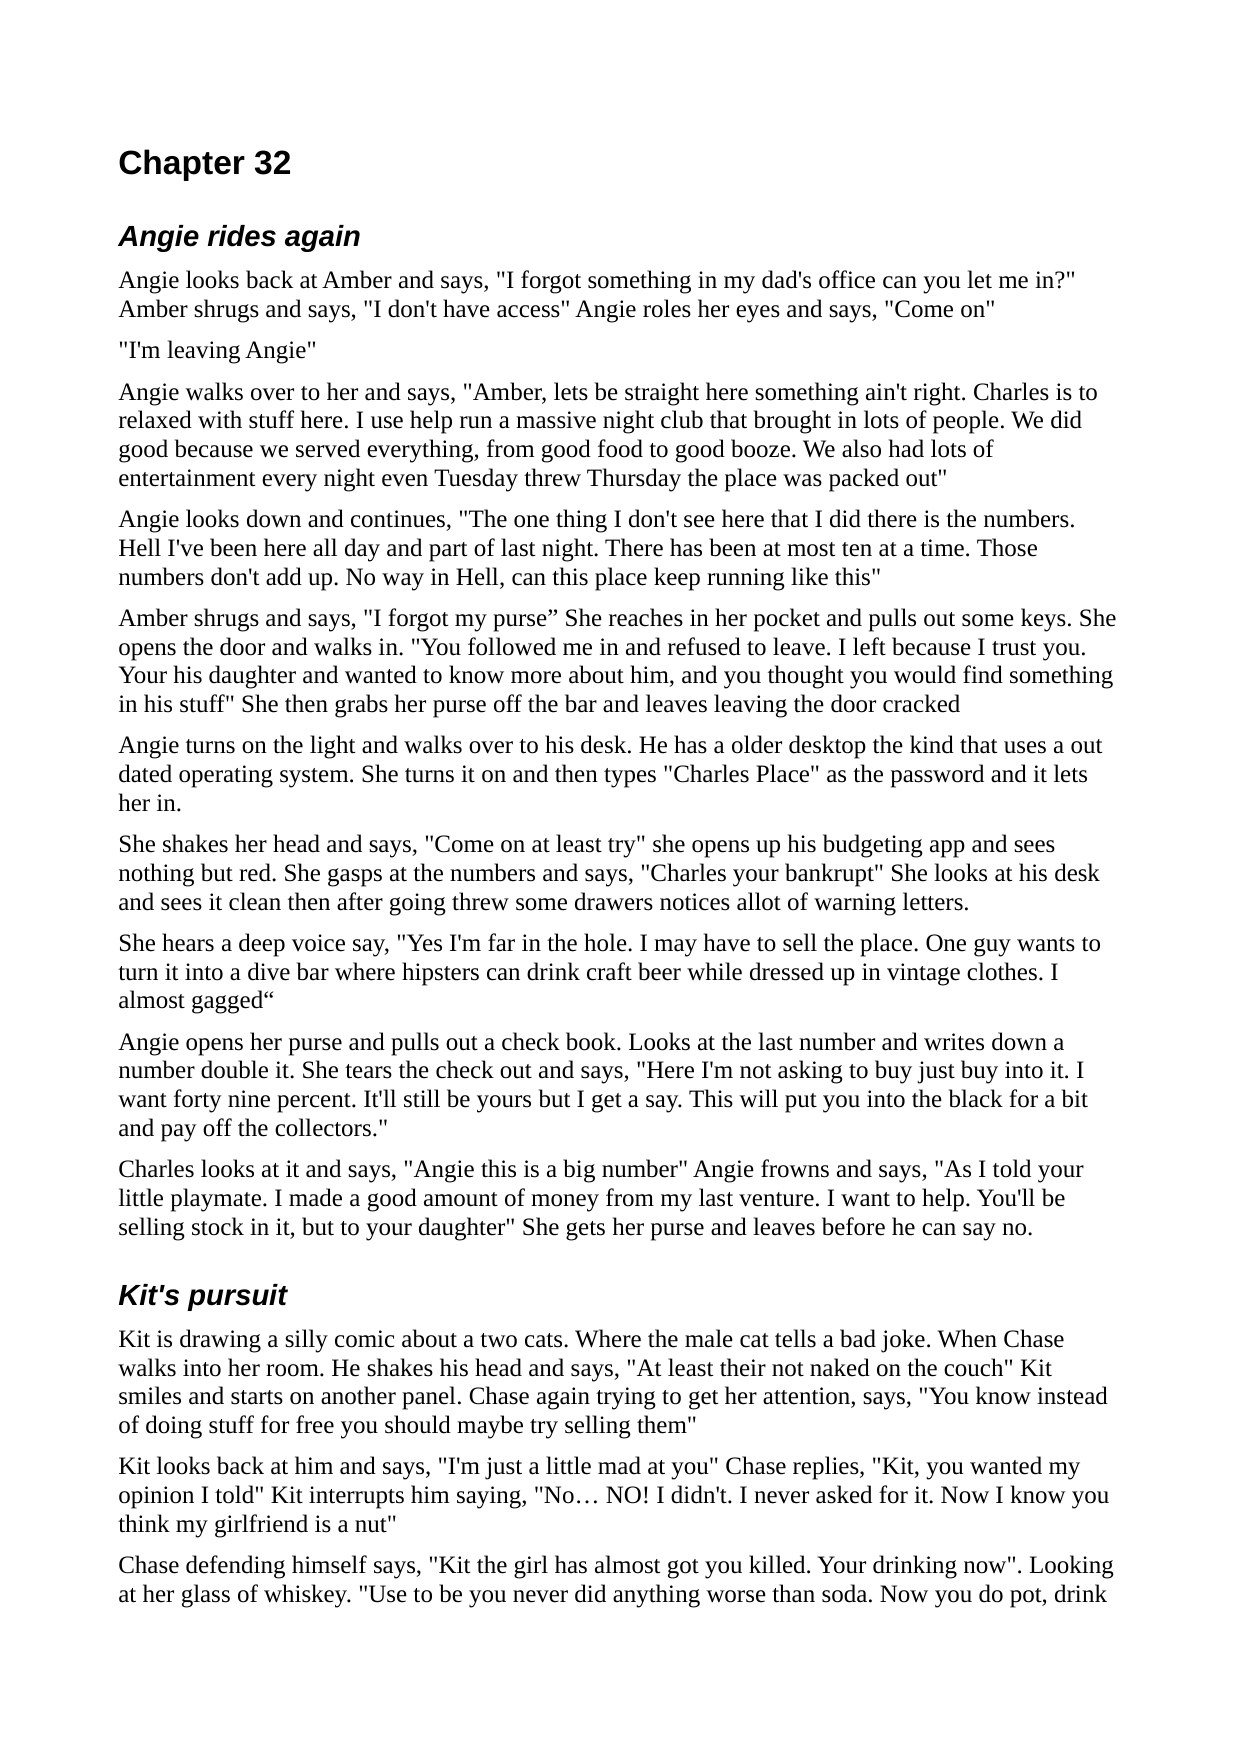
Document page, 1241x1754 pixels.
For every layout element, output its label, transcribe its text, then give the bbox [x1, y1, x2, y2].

text Kit is drawing a silly comic about a two cats. Where the male cat tells a bad joke. When Chase walks into her room. He shakes his head and says, "At least their not naked on the couch" Kit smiles and starts on another panel. Chase again trying to get her attention, says, "You know instead of doing stuff for free you should maybe try selling them" [118, 1324, 1122, 1439]
text "I'm leaving Angie" [118, 335, 1122, 364]
text She shakes her head and says, "Come on at least try" she opens up his budgeting app and sees nothing but red. She gasps at the numbers and says, "Charles your bankrupt" She looks at his desk and sees it clean then after going threw some drawers notices allot of warning letters. [118, 829, 1122, 915]
text Angie opens her purse and pulls out a check book. Looks at the last number and writes down a number double it. She tears the check out and says, "Here I'm not asking to buy just buy into it. I want forty nine percent. It'll still be yours but I get a say. This will put you into the black for a bit and pay off the collectors." [118, 1027, 1122, 1142]
text Chase defending himself says, "Kit the girl has almost got you killed. Your drinking now". Looking at her glass of whiskey. "Use to be you never did anything worse than soda. Now you do pot, drink [118, 1550, 1122, 1608]
text Kit looks back at him and says, "I'm just a little mad at you" Chase replies, "Kit, you wanted my opinion I told" Kit interrupts him saying, "No… NO! I didn't. I never asked for it. Now I know you think my girlfriend is a nut" [118, 1451, 1122, 1538]
text Charles looks at it and says, "Angie this is a big number" Angie frowns and says, "As I told your little playmate. I made a good amount of money from my last venture. I want to help. You'll be selling stock in it, but to your daughter" She gets her purse and leaves before he can say no. [118, 1154, 1122, 1240]
subtitle Angie rides again [118, 219, 1122, 253]
text Angie turns on the light and walks over to his desk. He has a older desktop the kind that uses a out dated operating system. She turns it on and then types "Charles Place" as the password and it lets her in. [118, 730, 1122, 817]
text Angie looks back at Amber and says, "I forgot something in my dad's office can you let me in?" Amber shrugs and says, "I don't have access" Angie roles her eyes and says, "Come on" [118, 265, 1122, 323]
text Angie looks down and continues, "The one thing I don't see here that I did there is the numbers. Hell I've been here all day and part of last night. There has been at most ten at a time. Those numbers don't add up. No way in Hell, can this place keep running like this" [118, 504, 1122, 590]
subtitle Kit's pursuit [118, 1278, 1122, 1311]
subtitle Chapter 32 [118, 143, 1122, 182]
text Amber shrugs and says, "I forgot my purse” She reaches in her pocket and pulls out some keys. She opens the door and walks in. "You followed me in and refused to leave. I left because I trust you. Your his daughter and wanted to know more about him, and you thought you would find something in his stuff" She then grabs her purse off the bar and leaves leaving the door cracked [118, 603, 1122, 718]
text Angie walks over to her and says, "Amber, lets be straight here something ain't right. Charles is to relaxed with stuff here. I use help run a massive night club that brought in lots of people. We did good because we served everything, from good food to good booze. We also had lots of entertainment every night even Tuesday threw Thursday the place was packed out" [118, 377, 1122, 492]
text She hears a deep voice say, "Yes I'm far in the hole. I may have to sell the place. One guy wants to turn it into a dive bar where hipsters can drink craft beer while dressed up in vintage clothes. I almost gagged“ [118, 928, 1122, 1014]
